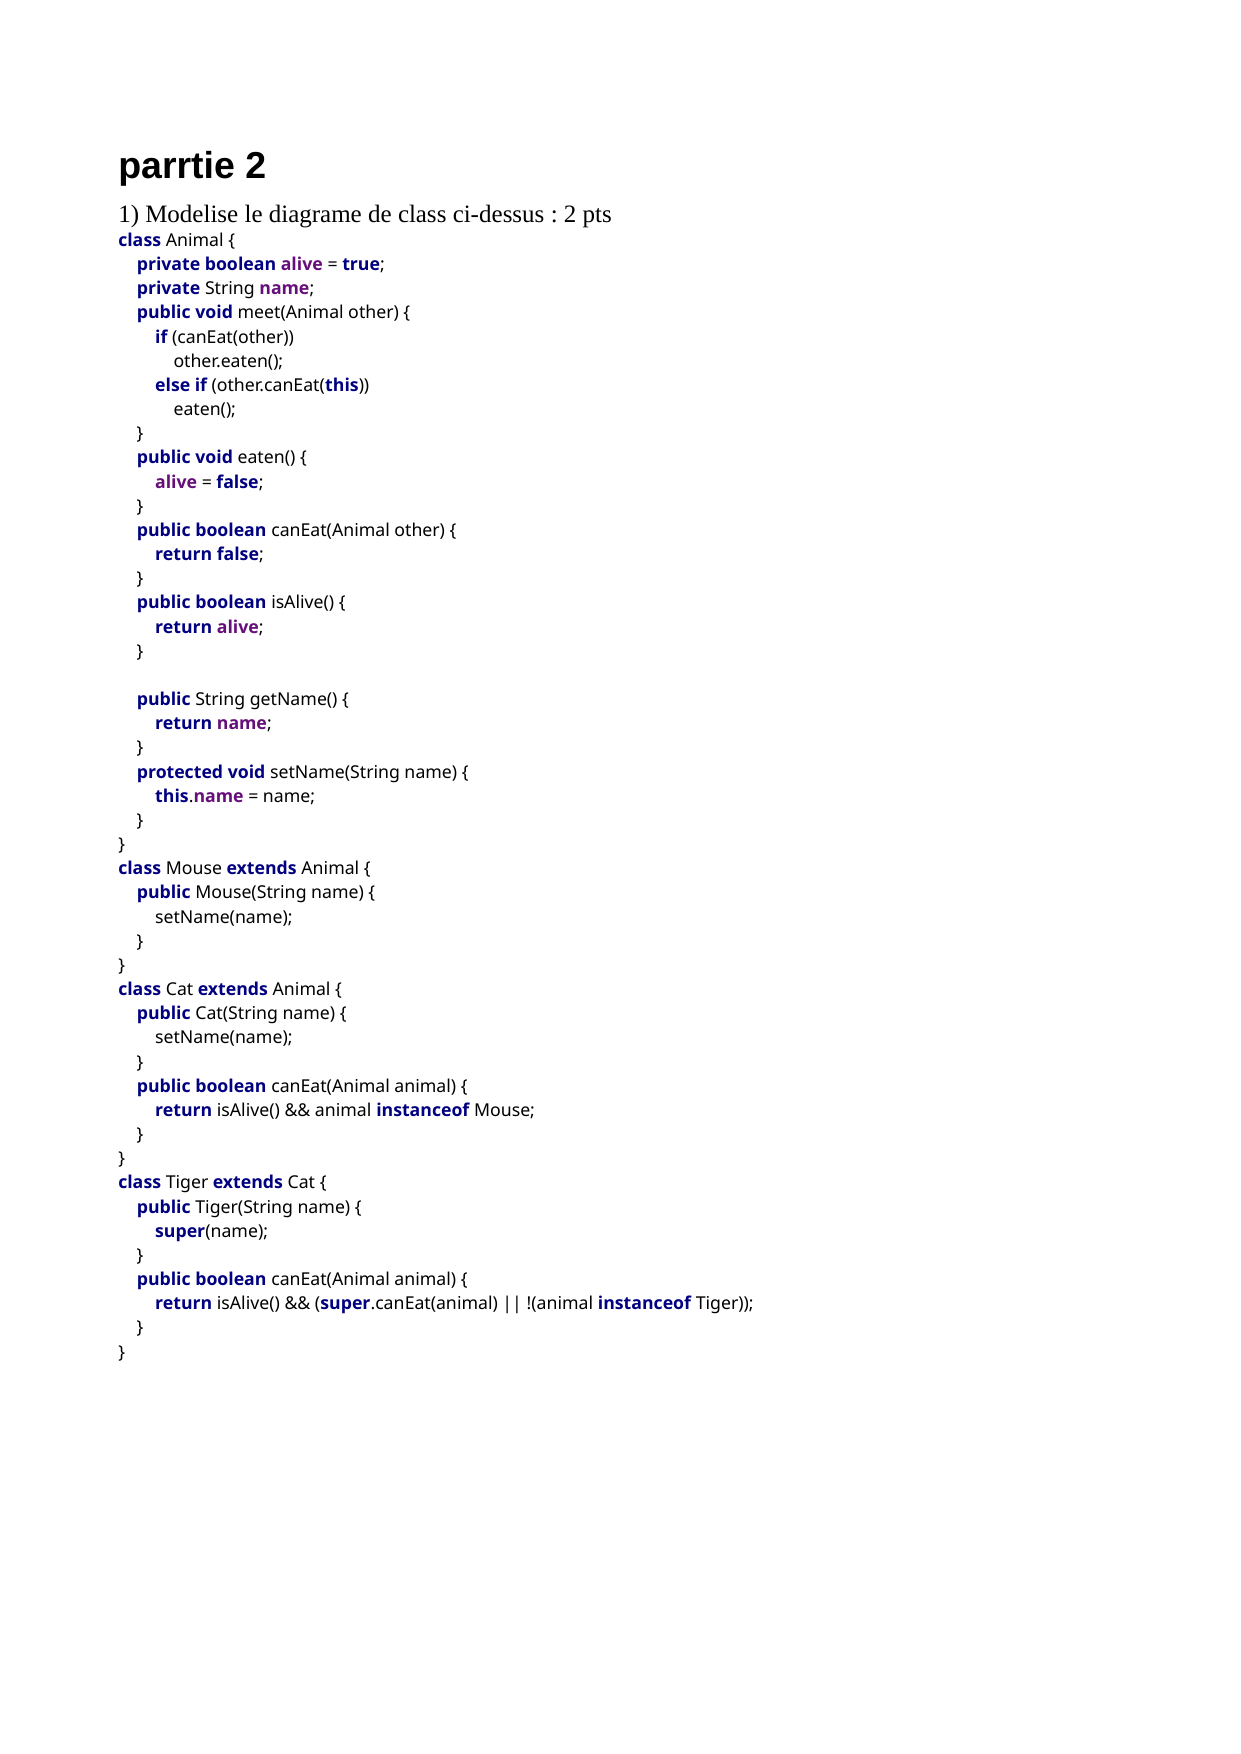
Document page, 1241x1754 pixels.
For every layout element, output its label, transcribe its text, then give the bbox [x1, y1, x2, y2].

text class Animal { private boolean alive = true; private String name; public void meet(Animal other) { if (canEat(other)) other.eaten(); else if (other.canEat(this)) eaten(); } public void eaten() { alive = false; } public boolean canEat(Animal other) { return false; } public boolean isAlive() { return alive; } public String getName() { return name; } protected void setName(String name) { this.name = name; } } class Mouse extends Animal { public Mouse(String name) { setName(name); } } class Cat extends Animal { public Cat(String name) { setName(name); } public boolean canEat(Animal animal) { return isAlive() && animal instanceof Mouse; } } class Tiger extends Cat { public Tiger(String name) { super(name); } public boolean canEat(Animal animal) { return isAlive() && (super.canEat(animal) || !(animal instanceof Tiger)); } } [118, 227, 1122, 1363]
text 1) Modelise le diagrame de class ci-dessus : 2 pts [118, 199, 1122, 227]
subtitle parrtie 2 [118, 143, 1122, 186]
